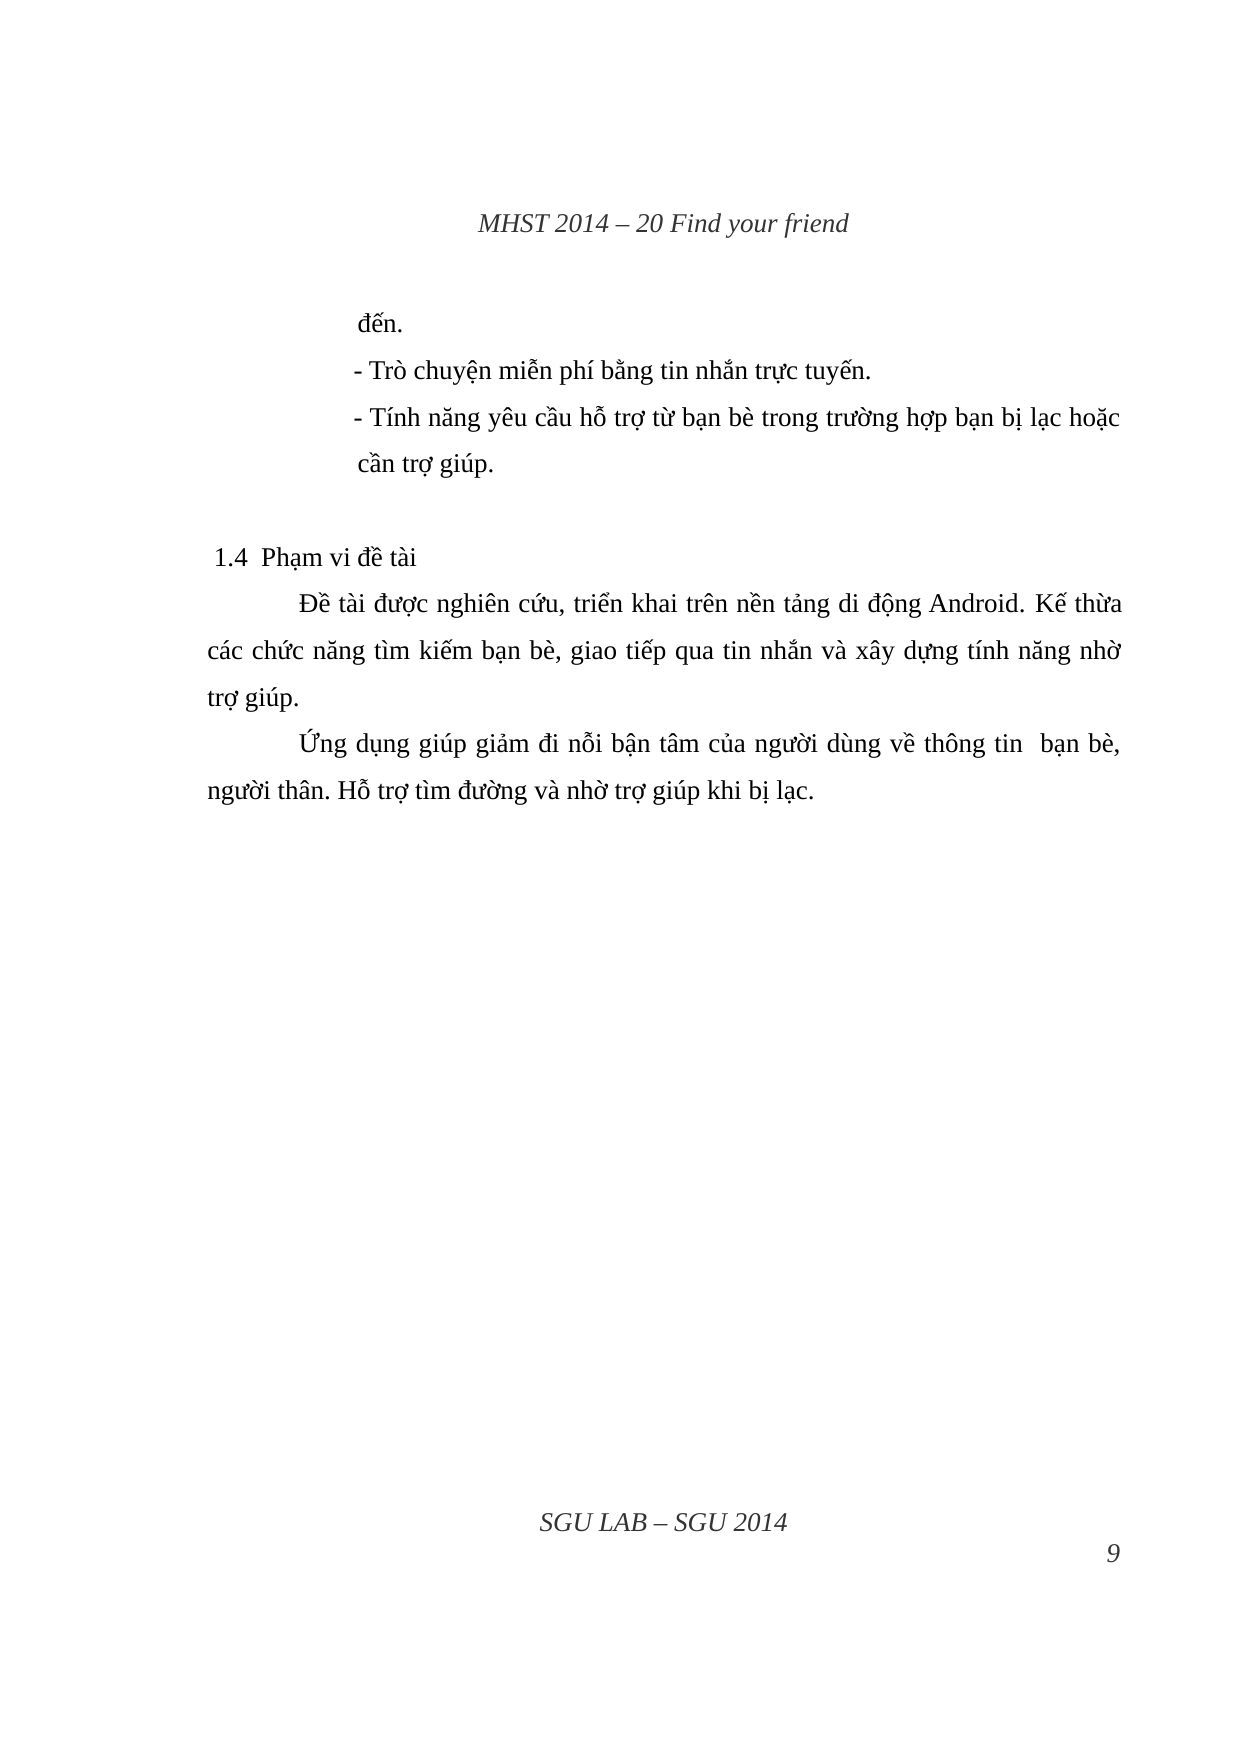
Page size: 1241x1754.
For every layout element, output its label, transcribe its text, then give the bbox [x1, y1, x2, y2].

text Đề tài được nghiên cứu, triển khai trên nền tảng di động Android. Kế thừa các chức năng tìm kiếm bạn bè, giao tiếp qua tin nhắn và xây dựng tính năng nhờ trợ giúp. [207, 587, 1122, 712]
text - Tính năng yêu cầu hỗ trợ từ bạn bè trong trường hợp bạn bị lạc hoặc cần trợ giúp. [353, 401, 1122, 479]
subtitle Phạm vi đề tài [207, 541, 1122, 572]
text đến. [353, 307, 1122, 339]
text - Trò chuyện miễn phí bằng tin nhắn trực tuyến. [353, 354, 1122, 385]
text Ứng dụng giúp giảm đi nỗi bận tâm của người dùng về thông tin bạn bè, người thân. Hỗ trợ tìm đường và nhờ trợ giúp khi bị lạc. [207, 727, 1122, 805]
